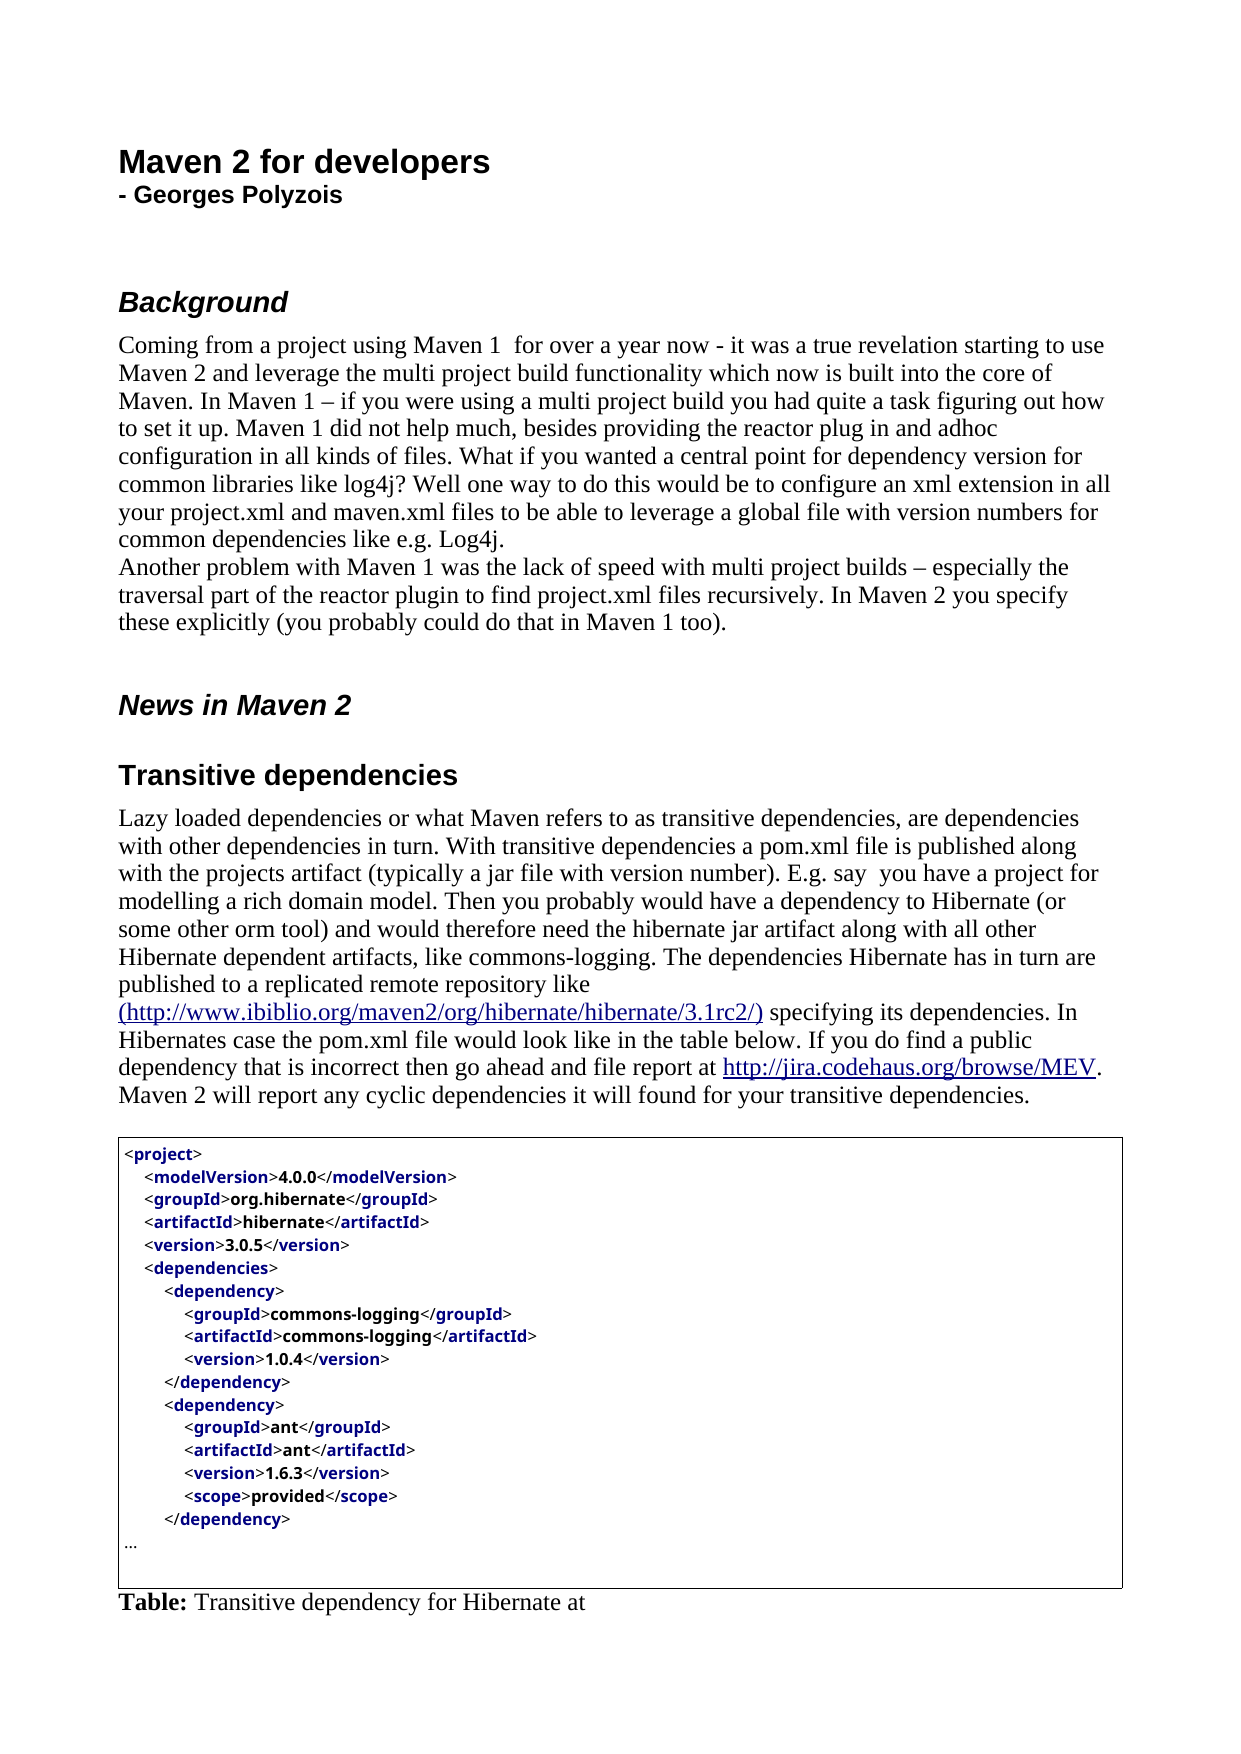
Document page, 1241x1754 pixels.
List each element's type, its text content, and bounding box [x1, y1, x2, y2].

text Another problem with Maven 1 was the lack of speed with multi project builds – especially the traversal part of the reactor plugin to find project.xml files recursively. In Maven 2 you specify these explicitly (you probably could do that in Maven 1 too). [118, 553, 1122, 636]
table_header <project> <modelVersion>4.0.0</modelVersion> <groupId>org.hibernate</groupId> <artifactId>hibernate</artifactId> <version>3.0.5</version> <dependencies> <dependency> <groupId>commons-logging</groupId> <artifactId>commons-logging</artifactId> <version>1.0.4</version> </dependency> <dependency> <groupId>ant</groupId> <artifactId>ant</artifactId> <version>1.6.3</version> <scope>provided</scope> </dependency> ... [119, 1138, 1122, 1588]
text Table: Transitive dependency for Hibernate at [118, 1589, 1122, 1616]
text Lazy loaded dependencies or what Maven refers to as transitive dependencies, are dependencies with other dependencies in turn. With transitive dependencies a pom.xml file is published along with the projects artifact (typically a jar file with version number). E.g. say you have a project for modelling a rich domain model. Then you probably would have a dependency to Hibernate (or some other orm tool) and would therefore need the hibernate jar artifact along with all other Hibernate dependent artifacts, like commons-logging. The dependencies Hibernate has in turn are published to a replicated remote repository like (http://www.ibiblio.org/maven2/org/hibernate/hibernate/3.1rc2/) specifying its dependencies. In Hibernates case the pom.xml file would look like in the table below. If you do find a public dependency that is incorrect then go ahead and file report at http://jira.codehaus.org/browse/MEV. Maven 2 will report any cyclic dependencies it will found for your transitive dependencies. [118, 804, 1122, 1109]
subtitle News in Maven 2 [118, 689, 1122, 721]
subtitle Maven 2 for developers - Georges Polyzois [118, 143, 1122, 208]
subtitle Transitive dependencies [118, 759, 1122, 792]
subtitle Background [118, 286, 1122, 319]
text Coming from a project using Maven 1 for over a year now - it was a true revelation starting to use Maven 2 and leverage the multi project build functionality which now is built into the core of Maven. In Maven 1 – if you were using a multi project build you had quite a task figuring out how to set it up. Maven 1 did not help much, besides providing the reactor plug in and adhoc configuration in all kinds of files. What if you wanted a central point for dependency version for common libraries like log4j? Well one way to do this would be to configure an xml extension in all your project.xml and maven.xml files to be able to leverage a global file with version numbers for common dependencies like e.g. Log4j. [118, 331, 1122, 553]
